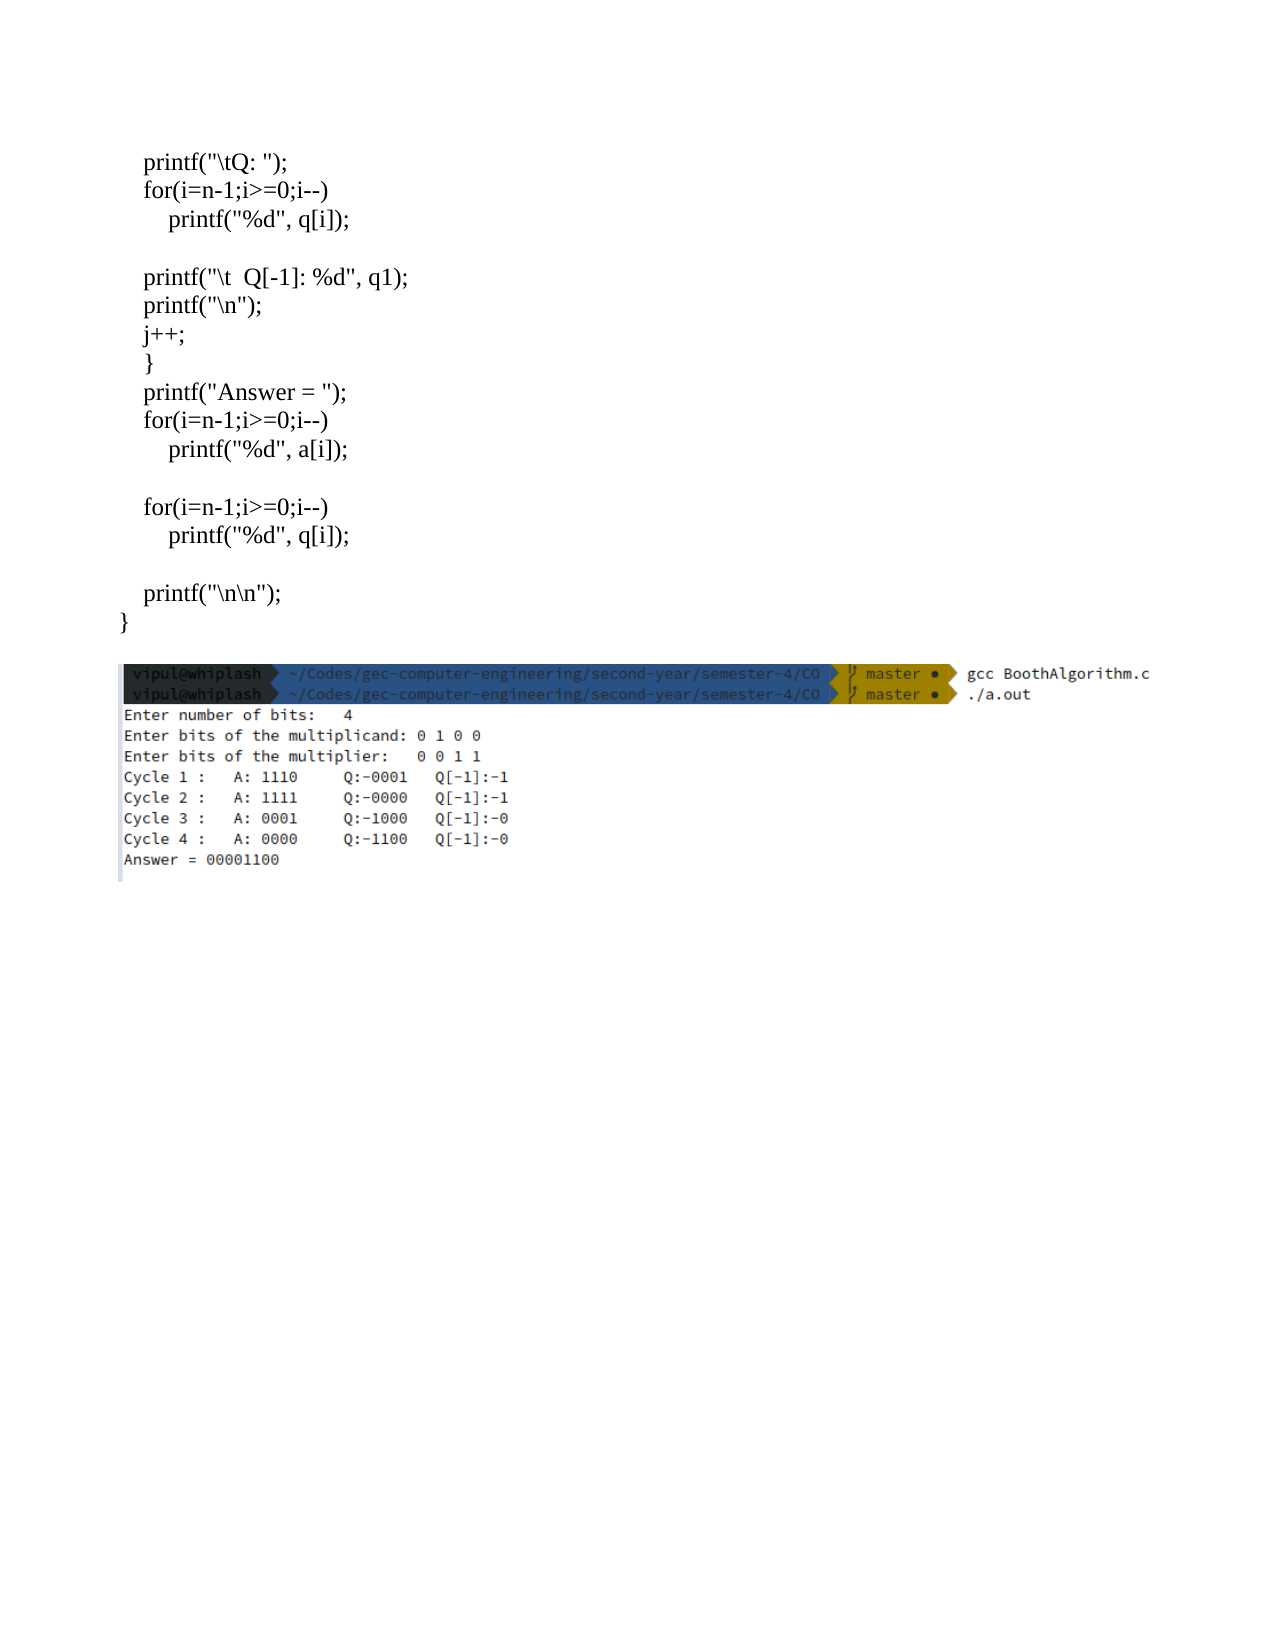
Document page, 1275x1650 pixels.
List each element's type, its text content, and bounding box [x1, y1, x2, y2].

picture [118, 664, 1157, 882]
text for(i=n-1;i>=0;i--) [118, 406, 1157, 434]
text printf("\t Q[-1]: %d", q1); [118, 262, 1157, 291]
text j++; [118, 319, 1157, 348]
text printf("%d", q[i]); [118, 204, 1157, 233]
text printf("\tQ: "); [118, 147, 1157, 176]
text printf("\n\n"); [118, 578, 1157, 607]
text printf("\n"); [118, 291, 1157, 319]
text } [118, 348, 1157, 377]
text printf("%d", a[i]); [118, 434, 1157, 463]
text for(i=n-1;i>=0;i--) [118, 176, 1157, 204]
text printf("%d", q[i]); [118, 521, 1157, 549]
text for(i=n-1;i>=0;i--) [118, 492, 1157, 521]
text } [118, 607, 1157, 636]
text printf("Answer = "); [118, 377, 1157, 406]
